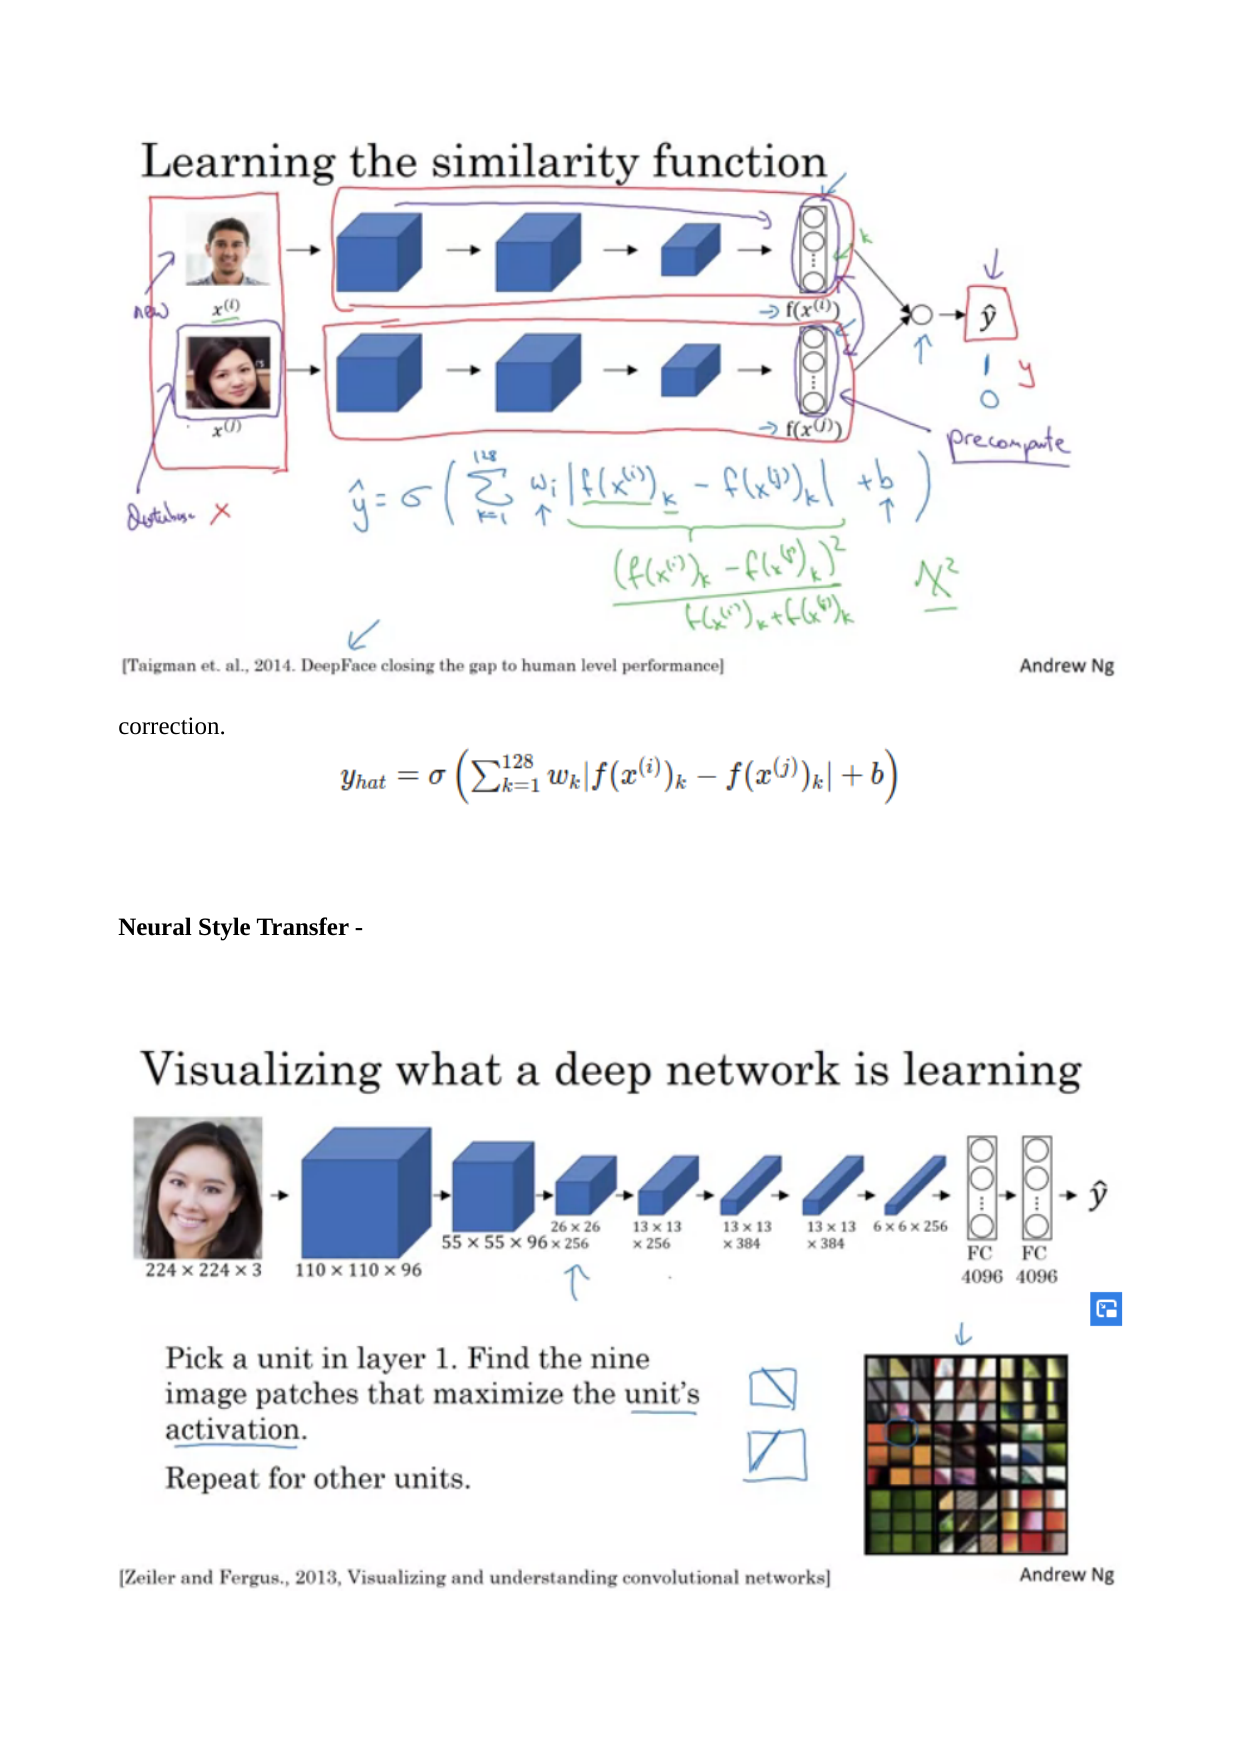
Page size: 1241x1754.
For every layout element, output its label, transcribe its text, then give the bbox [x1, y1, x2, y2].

text correction. [118, 711, 314, 739]
picture [314, 710, 926, 846]
picture [118, 118, 1123, 682]
picture [118, 1027, 1123, 1591]
text [926, 711, 1122, 739]
text Neural Style Transfer - [118, 912, 1122, 941]
